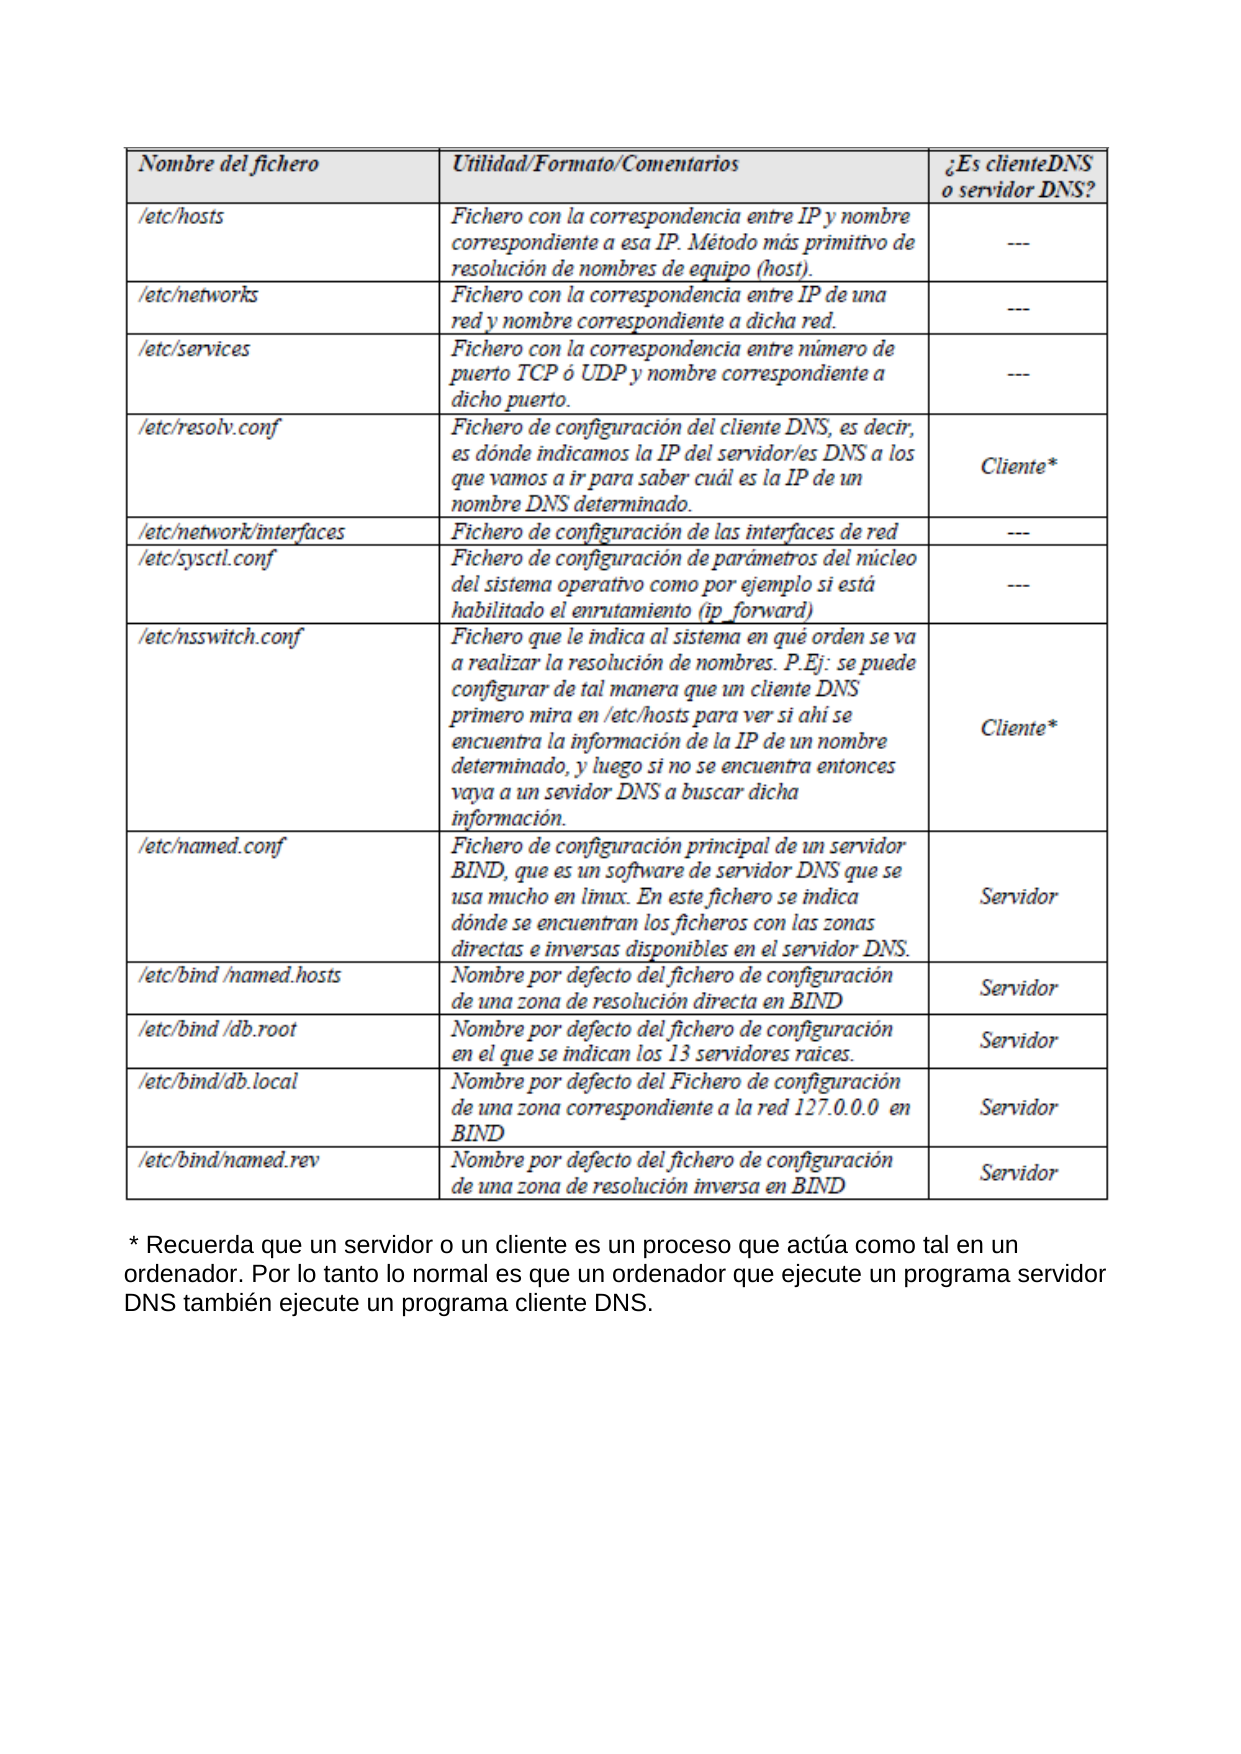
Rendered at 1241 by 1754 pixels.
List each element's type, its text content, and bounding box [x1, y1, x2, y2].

picture [123, 147, 1110, 1202]
text * Recuerda que un servidor o un cliente es un proceso que actúa como tal en un ordenador. Por lo tanto lo normal es que un ordenador que ejecute un programa servidor DNS también ejecute un programa cliente DNS. [123, 1231, 1109, 1317]
